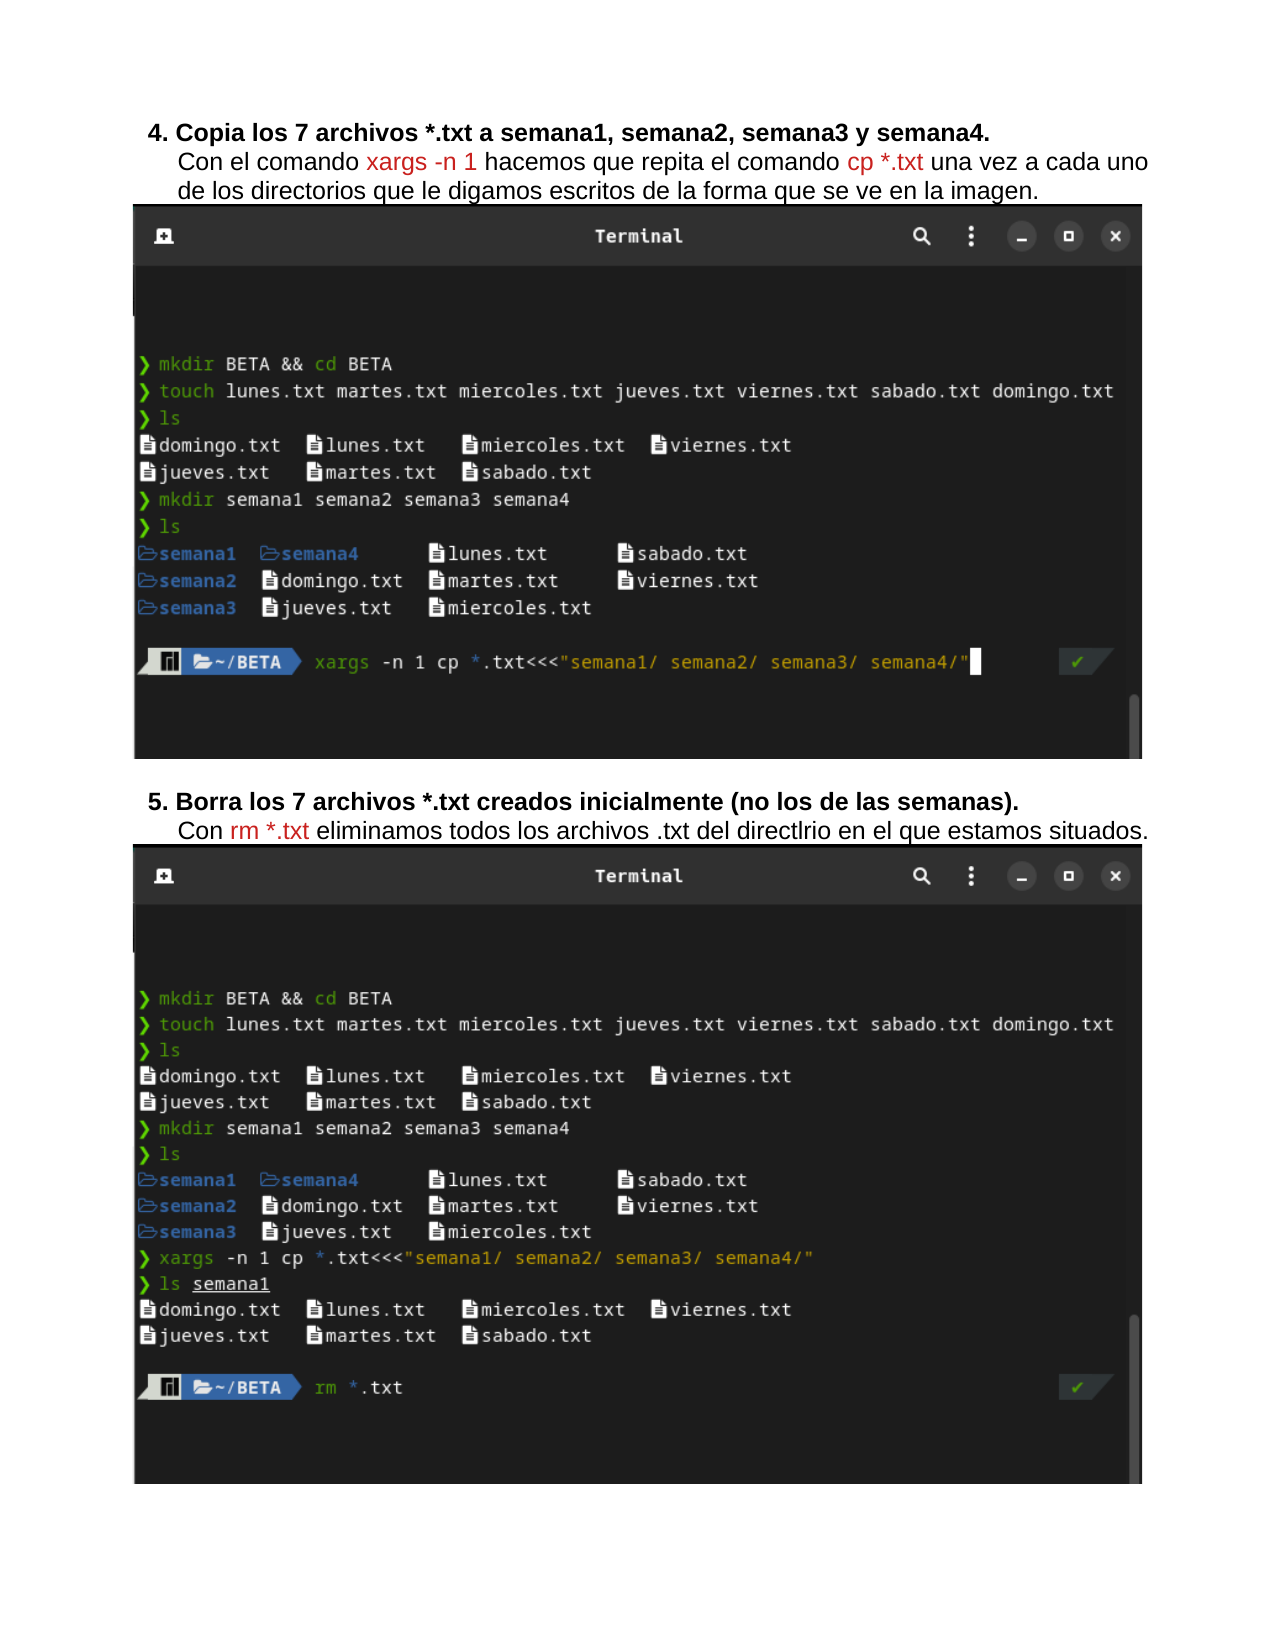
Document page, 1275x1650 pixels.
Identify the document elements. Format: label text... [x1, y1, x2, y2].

list Con el comando xargs -n 1 hacemos que repita el comando cp *.txt una vez a cada uno de los directorios que le digamos escritos de la forma que se ve en la imagen. [148, 147, 1157, 204]
list Con rm *.txt eliminamos todos los archivos .txt del directlrio en el que estamos situados. [148, 816, 1157, 845]
list Copia los 7 archivos *.txt a semana1, semana2, semana3 y semana4. [148, 118, 1157, 147]
picture [132, 844, 1143, 1484]
picture [132, 204, 1143, 759]
list Borra los 7 archivos *.txt creados inicialmente (no los de las semanas). [148, 787, 1157, 816]
